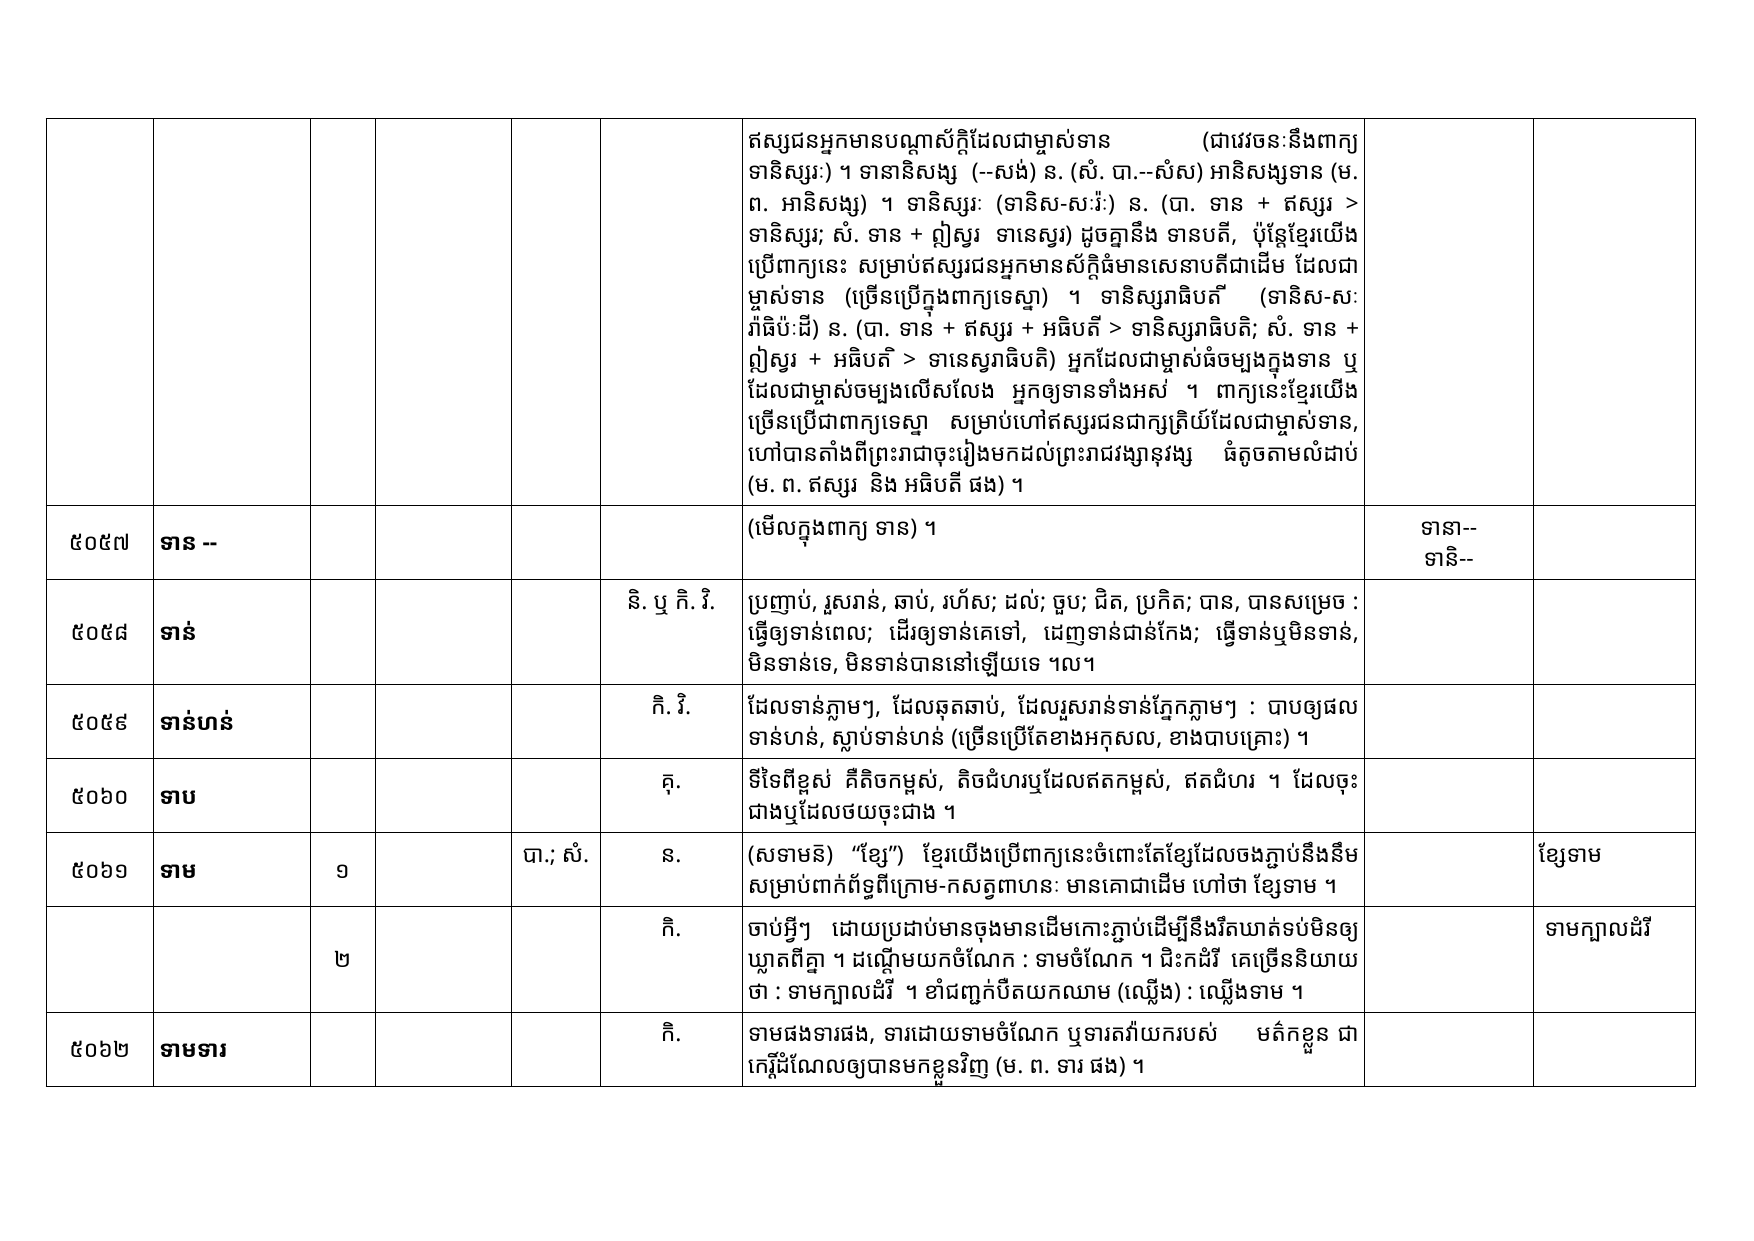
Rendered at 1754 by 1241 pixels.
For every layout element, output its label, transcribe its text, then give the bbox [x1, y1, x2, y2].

table_cell ខ្សែ​ទាម [1534, 833, 1695, 906]
table_cell ទាមទារ [154, 1013, 310, 1086]
table_cell [311, 759, 375, 832]
table_cell [512, 506, 600, 579]
table_cell [1534, 685, 1695, 758]
table_cell ៥០៦១ [47, 833, 153, 906]
table_cell កិ. វិ. [601, 685, 742, 758]
table_cell និ. ឬ កិ. វិ. [601, 580, 742, 684]
table_cell [376, 685, 511, 758]
table_cell [512, 907, 600, 1012]
table_cell ១ [311, 833, 375, 906]
table_cell ទាន -- [154, 506, 310, 579]
table_cell ចាប់​អ្វី​ៗ ដោយ​ប្រដាប់​មាន​ចុង​មាន​ដើម​កោះ​ភ្ជាប់​ដើម្បី​នឹង​រឹត​ឃាត់​ទប់​មិន​ឲ្យ​ឃ្លាត​ពី​គ្នា ។ ដណ្ដើម​យក​ចំណែក : ទាម​ចំណែក ។ ជិះ​ក​ដំរី គេ​ច្រើន​និយាយ​ថា : ទាម​ក្បាល​ដំរី ។ ខាំ​ជញ្ជក់​បឺត​យក​ឈាម (ឈ្លើង) : ឈ្លើង​ទាម ។ [743, 907, 1364, 1012]
table_cell ២ [311, 907, 375, 1012]
table_cell ទាប [154, 759, 310, 832]
table_cell ទីទៃ​ពី​ខ្ពស់ គឺ​តិច​កម្ពស់, តិច​ជំហរ​ឬ​ដែល​ឥត​កម្ពស់, ឥត​ជំហរ ។ ដែល​ចុះ​ជាង​ឬ​ដែល​ថយ​ចុះ​ជាង ។ [743, 759, 1364, 832]
table_cell [1534, 759, 1695, 832]
table_cell [376, 907, 511, 1012]
table_cell កិ. [601, 907, 742, 1012]
table_cell [154, 119, 310, 505]
table_cell ៥០៥៧ [47, 506, 153, 579]
table_cell [1534, 119, 1695, 505]
table_cell ទាម [154, 833, 310, 906]
table_cell [601, 119, 742, 505]
table_cell [311, 685, 375, 758]
table_cell ប្រញាប់, រួសរាន់, ឆាប់, រហ័ស; ដល់; ចួប; ជិត, ប្រកិត; បាន, បាន​សម្រេច : ធ្វើ​ឲ្យ​ទាន់​ពេល; ដើរ​ឲ្យ​ទាន់​គេ​ទៅ, ដេញ​ទាន់​ជាន់​កែង; ធ្វើ​ទាន់​ឬ​មិន​ទាន់, មិន​ទាន់​ទេ, មិន​ទាន់​បាន​នៅ​ឡើយ​ទេ ។ល។ [743, 580, 1364, 684]
table_cell ៥០៥៨ [47, 580, 153, 684]
table_cell [1365, 685, 1533, 758]
table_cell [1534, 506, 1695, 579]
table_cell ទាន់ [154, 580, 310, 684]
table_cell ទានា-- ទានិ-- [1365, 506, 1533, 579]
table_cell បា.; សំ. [512, 833, 600, 906]
table_cell [1365, 580, 1533, 684]
table_cell [311, 580, 375, 684]
table_cell [1534, 1013, 1695, 1086]
table_cell [376, 833, 511, 906]
table_cell [311, 1013, 375, 1086]
table_cell [47, 119, 153, 505]
table_cell [1365, 833, 1533, 906]
table_cell [1365, 119, 1533, 505]
table_cell ដែល​ទាន់​ភ្លាម​ៗ, ដែល​ឆុតឆាប់, ដែល​រួសរាន់​ទាន់​ភ្នែក​ភ្លាម​ៗ : បាប​ឲ្យ​ផល​ទាន់ហន់, ស្លាប់​ទាន់ហន់ (ច្រើន​ប្រើ​តែ​ខាង​អកុសល, ខាង​បាប​គ្រោះ) ។ [743, 685, 1364, 758]
table_cell [512, 685, 600, 758]
table_cell [376, 1013, 511, 1086]
table_cell គុ. [601, 759, 742, 832]
table_cell ទាម​ផង​ទារ​ផង, ទារ​ដោយ​ទាម​ចំណែក ឬ​ទារ​តវ៉ា​យក​របស់​ មត៌ក​ខ្លួន ជា​កេរ្តិ៍​ដំណែល​ឲ្យ​បាន​មក​ខ្លួន​វិញ (ម. ព. ទារ ផង) ។ [743, 1013, 1364, 1086]
table_cell [512, 119, 600, 505]
table_cell (សទាមន៑) “ខ្សែ”) ខ្មែរ​យើង​ប្រើ​ពាក្យ​នេះ​ចំពោះ​តែ​ខ្សែ​ដែល​ចង​ភ្ជាប់​នឹង​នឹម សម្រាប់​ពាក់​ព័ទ្ធ​ពី​ក្រោម-ក​សត្វ​ពាហនៈ មាន​គោ​ជាដើម ហៅ​ថា ខ្សែ​ទាម ។ [743, 833, 1364, 906]
table_cell [1365, 759, 1533, 832]
table_cell ៥០៦២ [47, 1013, 153, 1086]
table_cell ទាន់ហន់ [154, 685, 310, 758]
table_cell (មើល​ក្នុង​ពាក្យ ទាន) ។ [743, 506, 1364, 579]
table_cell កិ. [601, 1013, 742, 1086]
table_cell [512, 1013, 600, 1086]
table_cell [311, 119, 375, 505]
table_cell [154, 907, 310, 1012]
table_cell [376, 119, 511, 505]
table_cell [47, 907, 153, 1012]
table_cell [601, 506, 742, 579]
table_cell ទាម​ក្បាល​ដំរី [1534, 907, 1695, 1012]
table_cell [1534, 580, 1695, 684]
table_cell ៥០៥៩ [47, 685, 153, 758]
table_cell ៥០៦០ [47, 759, 153, 832]
table_cell [376, 506, 511, 579]
table_cell ន. [601, 833, 742, 906]
table_cell [512, 759, 600, 832]
table_cell អំណោយ, ការ​ឲ្យ, អ្វី​ៗ​ដែល​គួរ​ឲ្យ ។ ខ្មែរ​យើង​ច្រើន​និយាយ​ថា​ ឲ្យ​ទាន, ធ្វើ​ទាន, បរិច្ចាគ​ទាន, ចែក​ទាន, សូម​ទាន ឬ សុំ​ទាន, ទទួល​ទាន ឬ ទទួល​យក​ទាន...។ ប្រើ​រៀង​ពី​ខាង​ដើម​សព្ទ​ដទៃ​ខ្លះ អ. ថ. ទានៈ ដូច​ជា ទាន​កណ្ឌ (--ក័ន) ន. (បា.) ឈ្មោះ​កណ្ឌ​ទី ៣ ក្នុង​មហា​វេស្សន្តរ​ជាតក ។ ទាន​កាម (--កាមៈ ឬ--កាម) ន. (សំ. បា.) អ្នក​ពេញ​ចិត្ត​ឬ​អ្នក​មាន​ចំណង​ក្នុង​ការ​ធ្វើ​ទាន គឺ​អ្នក​ដែល​ចូល​ចិត្ត​ខាង​ធ្វើ​ទាន​ឥត​មាន​ធុញទ្រាន់ ។ បើ​ស្ត្រី​ជា ទាន​កាមា ។ ទាន​បតី (--ប៉ៈដី) ន. (សំ. បា. ទាន​បតិ) អ្នក​ដែល​ជា​ធំ​ក្នុង​ទាន គឺ​ម្ចាស់​ទាន ឬ​អ្នក​ដើម​បុណ្យ, អ្នក​ដើម​ការ ។ ទាន​បារមី (--បារ៉ៈម៉ី) ន. (បា.) ឈ្មោះ​បារមី​ទី ១ ក្នុង​បារមី​ទាំង ១០ យ៉ាង (ម. ព. ទស​បារមី និង បារមី ផង) ។ ទាន​មយៈ ឬ ទាន​ម័យ (--មៈយៈ ឬ--មៃ) គុ. ឬ ន. (បា.) ដែល​សម្រេច​ដោយ​ទាន; បុណ្យ​ដែល​សម្រេច ឬ​ដែល​កើត​ឡើង​ដោយ​សារ​ធ្វើ​ទាន (ម. ព. បុញ្ញ​កិរិយា​វត្ថុ ផង) ។ ទាន​វត្ថុ (--វ័តថុ) ន. (បា.; សំ. ទាន​វស្ដុ) វត្ថុ, ភ័ស្ដុភារ, របស់​សម្រាប់​ធ្វើ​ទាន ឬ​វត្ថុ​ដែល​ជា​អំណោយ ។ ទាន​សាលា (--សល៉ា) ន. (បា.) សាលា​សម្រាប់​ប្រជុំ​គ្នា​ធ្វើ​ទាន, រោង​ទាន ។ ទានាធិបតី (--ប៉ៈដី) ន. (សំ. បា. --បតិ) ដូច​គ្នា​នឹង ទានបតី, ប៉ុន្តែ​ខ្មែរ​យើង​ច្រើន​តែ​ប្រើ​ជា​ពាក្យ​ទេស្នា សម្រាប់​ហៅ​ឥស្សជន​អ្នក​មាន​បណ្ដា​ស័ក្តិ​ដែល​ជា​ម្ចាស់​ទាន (ជា​វេវចនៈ​នឹង​ពាក្យ ទានិស្សរៈ) ។ ទានានិសង្ស (--សង់) ន. (សំ. បា.--សំស) អានិសង្សទាន (ម. ព. អានិសង្ស) ។ ទានិស្សរៈ (ទានិស-សៈរ៉ៈ) ន. (បា. ទាន + ឥស្សរ > ទានិស្សរ; សំ. ទាន + ឦស្វរ ទានេស្វរ) ដូច​គ្នា​នឹង ទានបតី, ប៉ុន្តែ​ខ្មែរ​យើង​ប្រើ​ពាក្យ​នេះ សម្រាប់​ឥស្សរ​ជន​អ្នក​មាន​ស័ក្តិ​ធំ​មាន​សេនាបតី​ជាដើម ដែល​ជា​ម្ចាស់​ទាន (ច្រើន​ប្រើ​ក្នុង​ពាក្យ​ទេស្នា) ។ ទានិស្សរាធិបតី (ទានិស-សៈរ៉ាធិប៉ៈដី) ន. (បា. ទាន + ឥស្សរ + អធិបតី > ទានិស្សរាធិបតិ; សំ. ទាន + ឦស្វរ + អធិបតិ > ទានេស្វរាធិបតិ) អ្នក​ដែល​ជា​ម្ចាស់​ធំ​ចម្បង​ក្នុង​ទាន ឬ​ដែល​ជា​ម្ចាស់​ចម្បង​លើស​លែង អ្នក​ឲ្យ​ទាន​ទាំងអស់ ។ ពាក្យ​នេះ​ខ្មែរ​យើង​ច្រើន​ប្រើ​ជា​ពាក្យ​ទេស្នា សម្រាប់​ហៅ​ឥស្សរជន​ជា​ក្សត្រិយ៍​ដែល​ជា​ម្ចាស់​ទាន, ហៅ​បាន​តាំង​ពី​ព្រះ​រាជា​ចុះ​រៀង​មក​ដល់​ព្រះ​រាជ​វង្សានុវង្ស ធំ​តូច​តាម​លំដាប់ (ម. ព. ឥស្សរ និង អធិបតី ផង) ។ [743, 119, 1364, 505]
table_cell [311, 506, 375, 579]
table_cell [376, 759, 511, 832]
table_cell [512, 580, 600, 684]
table_cell [376, 580, 511, 684]
table_cell [1365, 907, 1533, 1012]
table_cell [1365, 1013, 1533, 1086]
